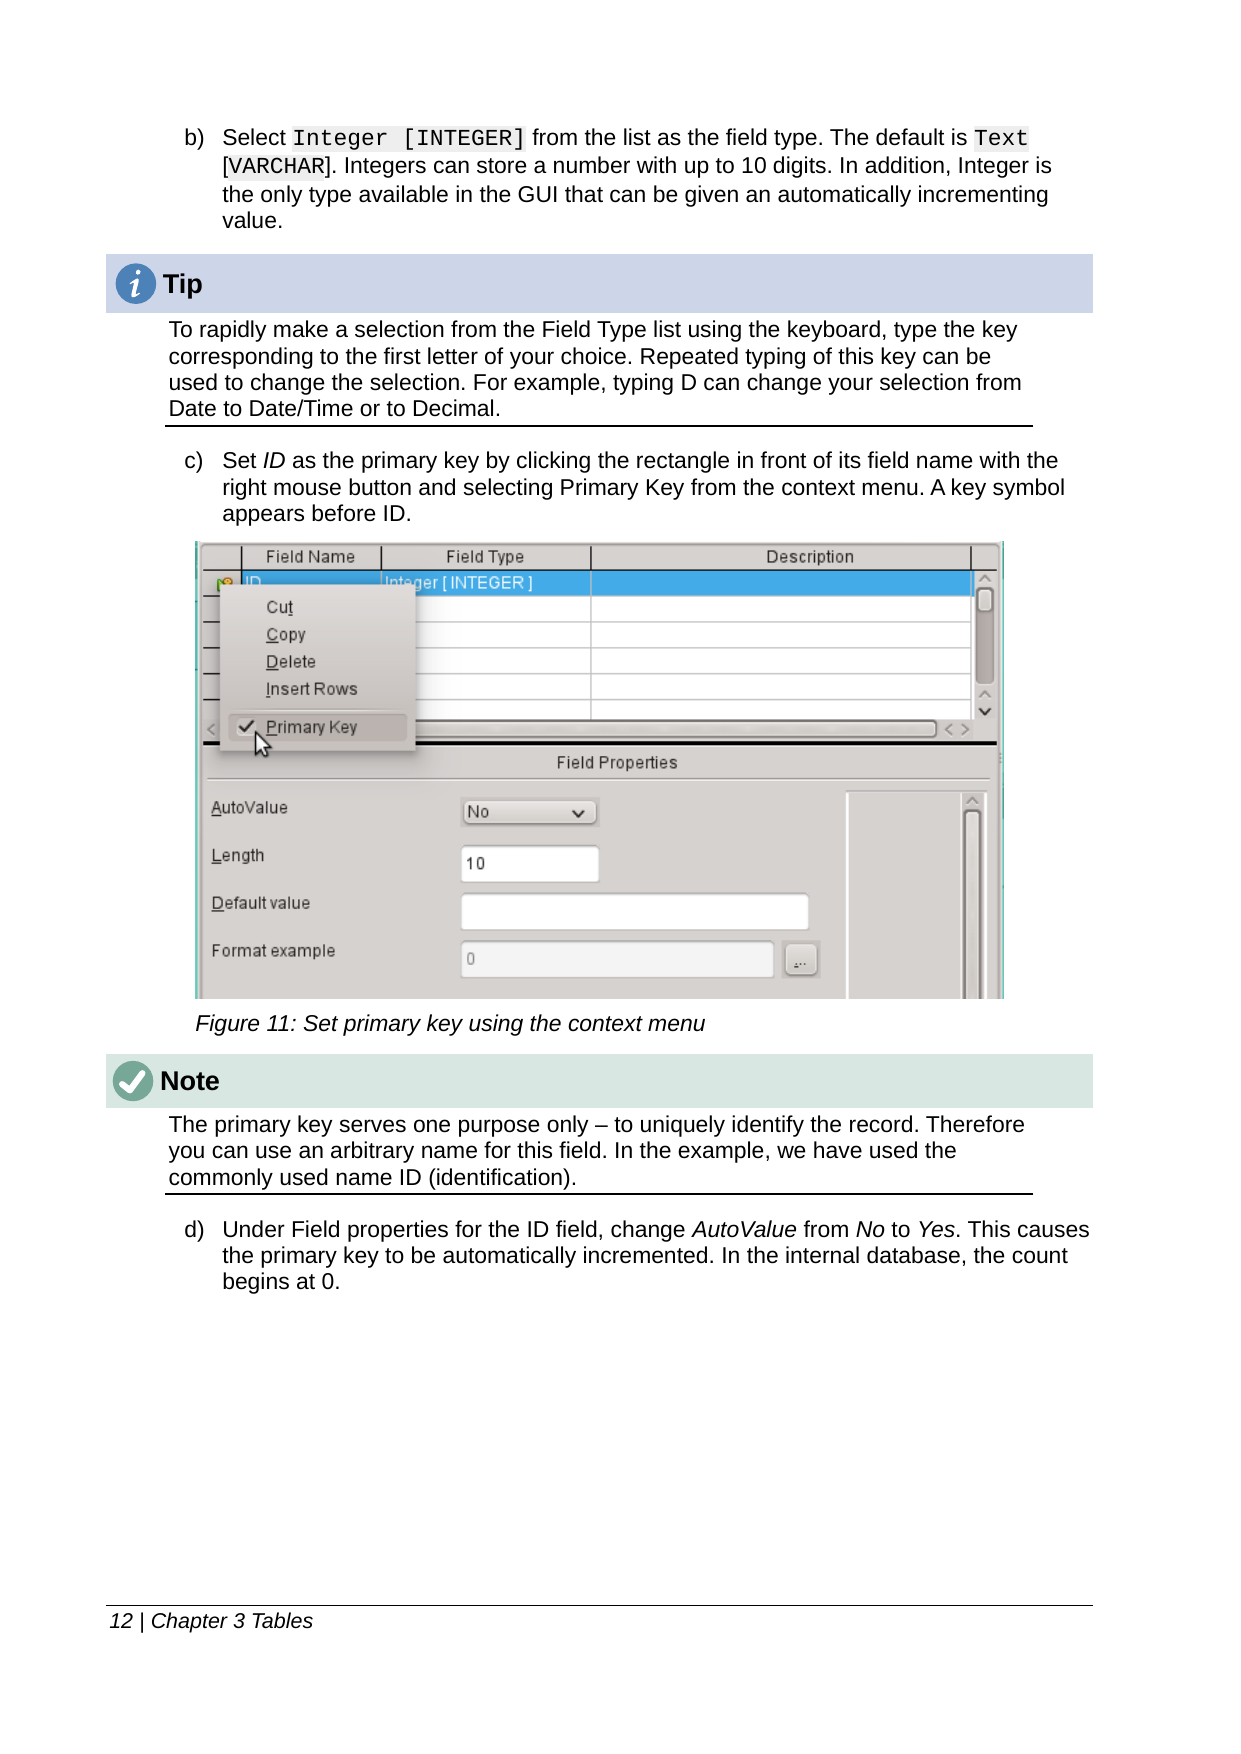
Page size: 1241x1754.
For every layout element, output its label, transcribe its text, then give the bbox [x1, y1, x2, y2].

picture [195, 541, 1004, 999]
list Under Field properties for the ID field, change AutoValue from No to Yes. This causes the primary key to be automatically incremented. In the internal database, the count begins at 0. [181, 1213, 1093, 1297]
subtitle Tip [106, 254, 1093, 313]
text To rapidly make a selection from the Field Type list using the keyboard, type the key corresponding to the first letter of your choice. Repeated typing of this key can be used to change the selection. For example, typing D can change your selection from Date to Date/Time or to Decimal. [165, 313, 1033, 425]
list Select Integer [INTEGER] from the list as the field type. The default is Text [VARCHAR]. Integers can store a number with up to 10 digits. In addition, Integer is the only type available in the GUI that can be given an automatically incrementing value. [181, 121, 1093, 236]
list Set ID as the primary key by clicking the rectangle in front of its field name with the right mouse button and selecting Primary Key from the context menu. A key symbol appears before ID. [181, 444, 1093, 529]
text The primary key serves one purpose only – to uniquely identify the record. Therefore you can use an arbitrary name for this field. In the example, we have used the commonly used name ID (identification). [165, 1108, 1033, 1193]
text Figure 11: Set primary key using the context menu [195, 1010, 1004, 1037]
subtitle Note [106, 1054, 1093, 1108]
